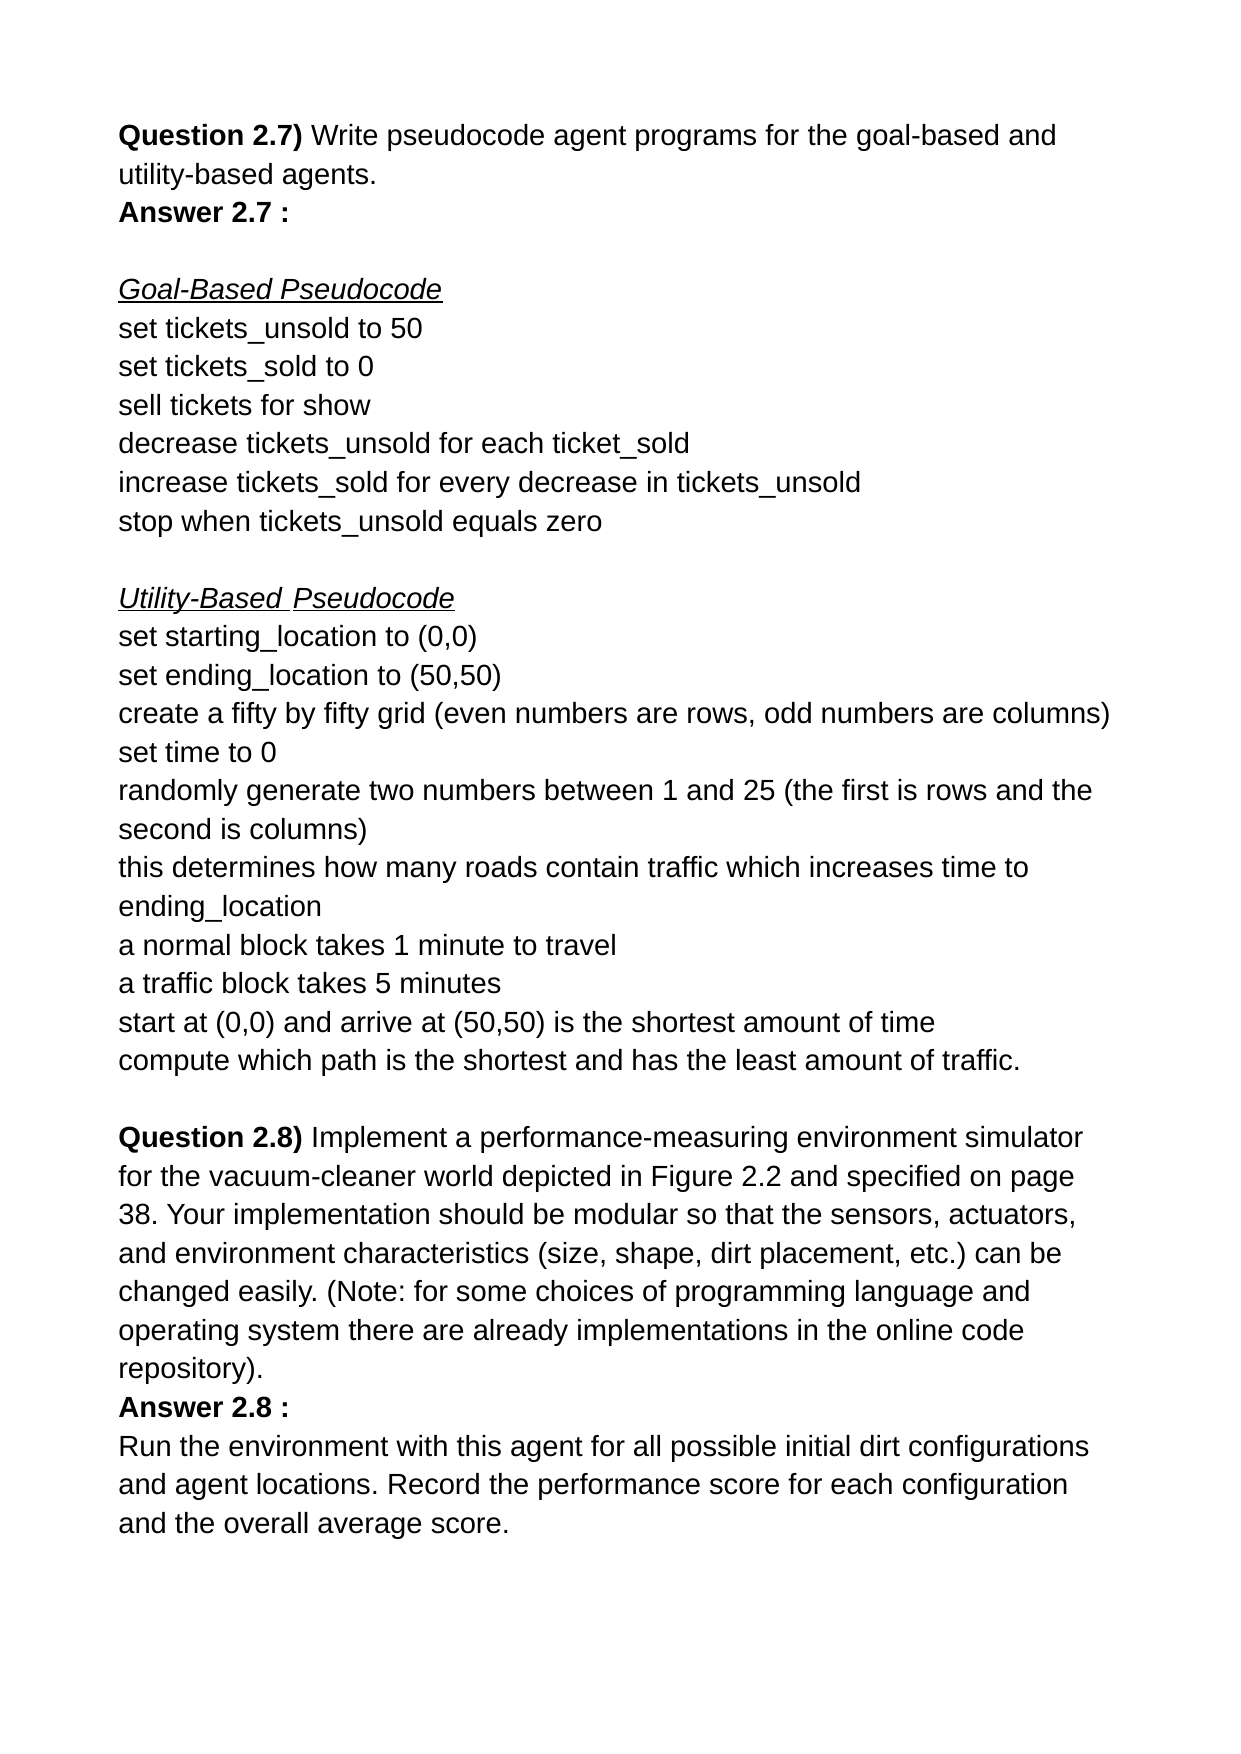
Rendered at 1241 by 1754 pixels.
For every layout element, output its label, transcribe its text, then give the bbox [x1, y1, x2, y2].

text Answer 2.8 : [118, 1390, 1122, 1423]
text randomly generate two numbers between 1 and 25 (the first is rows and the second is columns) this determines how many roads contain traffic which increases time to ending_location [118, 773, 1122, 922]
text Run the environment with this agent for all possible initial dirt configurations and agent locations. Record the performance score for each configuration and the overall average score. [118, 1428, 1122, 1539]
text stop when tickets_unsold equals zero [118, 503, 1122, 537]
text Utility-Based Pseudocode [118, 581, 1122, 614]
text compute which path is the shortest and has the least amount of traffic. [118, 1043, 1122, 1077]
text Question 2.8) Implement a performance-measuring environment simulator for the vacuum-cleaner world depicted in Figure 2.2 and specified on page 38. Your implementation should be modular so that the sensors, actuators, and environment characteristics (size, shape, dirt placement, etc.) can be changed easily. (Note: for some choices of programming language and operating system there are already implementations in the online code repository). [118, 1120, 1122, 1385]
text sell tickets for show decrease tickets_unsold for each ticket_sold increase tickets_sold for every decrease in tickets_unsold [118, 388, 1122, 498]
text a normal block takes 1 minute to travel a traffic block takes 5 minutes [118, 927, 1122, 999]
text Answer 2.7 : [118, 195, 1122, 229]
text set tickets_unsold to 50 set tickets_sold to 0 [118, 311, 1122, 383]
text start at (0,0) and arrive at (50,50) is the shortest amount of time [118, 1004, 1122, 1038]
text Goal-Based Pseudocode [118, 234, 1122, 306]
text set starting_location to (0,0) set ending_location to (50,50) create a fifty by fifty grid (even numbers are rows, odd numbers are columns) set time to 0 [118, 619, 1122, 768]
text Question 2.7) Write pseudocode agent programs for the goal-based and utility-based agents. [118, 118, 1122, 190]
